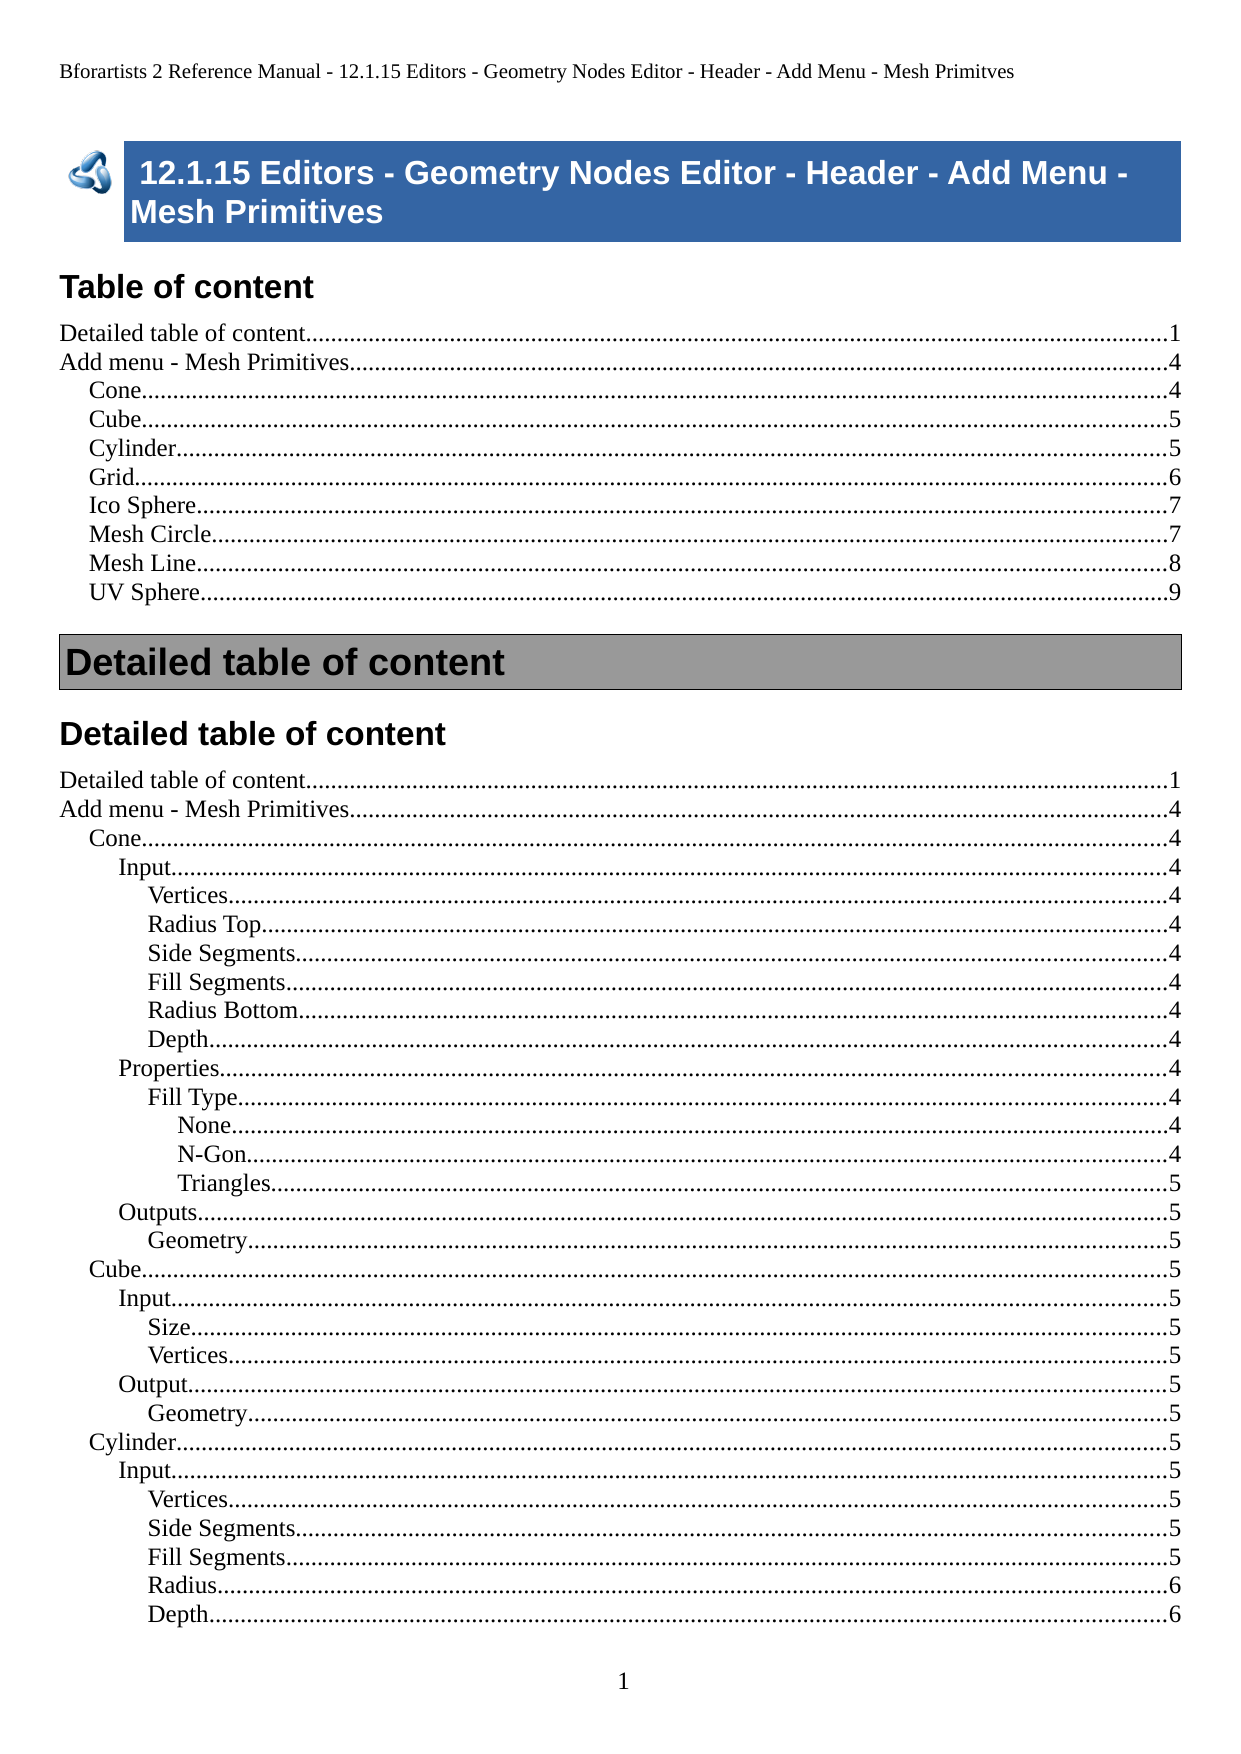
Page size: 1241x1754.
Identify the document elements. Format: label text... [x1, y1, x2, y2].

text Add menu - Mesh Primitives 4 [59, 347, 1181, 375]
text N-Gon 4 [177, 1139, 1181, 1168]
text Ico Sphere 7 [88, 490, 1181, 519]
text Geometry 5 [147, 1225, 1181, 1254]
text Fill Type 4 [147, 1082, 1181, 1110]
text Depth 4 [147, 1024, 1181, 1053]
text Properties 4 [118, 1053, 1181, 1082]
text Cube 5 [88, 404, 1181, 433]
text Output 5 [118, 1369, 1181, 1398]
text Input 4 [118, 852, 1181, 880]
picture [65, 147, 114, 197]
text Vertices 5 [147, 1484, 1181, 1513]
text Cone 4 [88, 375, 1181, 404]
subtitle Table of content [59, 267, 1181, 305]
text Size 5 [147, 1312, 1181, 1340]
table_header 12.1.15 Editors - Geometry Nodes Editor - Header - Add Menu - Mesh Primitives [124, 141, 1181, 242]
text Cylinder 5 [88, 1427, 1181, 1455]
text Add menu - Mesh Primitives 4 [59, 794, 1181, 823]
text Fill Segments 4 [147, 967, 1181, 995]
text Vertices 4 [147, 880, 1181, 909]
text Radius 6 [147, 1570, 1181, 1599]
table_header [59, 141, 124, 242]
text Radius Top 4 [147, 909, 1181, 938]
text Outputs 5 [118, 1197, 1181, 1225]
text Side Segments 4 [147, 938, 1181, 967]
text Triangles 5 [177, 1168, 1181, 1197]
text Detailed table of content 1 [59, 765, 1181, 794]
text Geometry 5 [147, 1398, 1181, 1427]
text None 4 [177, 1110, 1181, 1139]
text Mesh Circle 7 [88, 519, 1181, 548]
text Side Segments 5 [147, 1513, 1181, 1542]
text Radius Bottom 4 [147, 995, 1181, 1024]
text Cube 5 [88, 1254, 1181, 1283]
text Vertices 5 [147, 1340, 1181, 1369]
text Input 5 [118, 1283, 1181, 1312]
text Mesh Line 8 [88, 548, 1181, 577]
text Input 5 [118, 1455, 1181, 1484]
text Grid 6 [88, 462, 1181, 490]
text Cone 4 [88, 823, 1181, 852]
text Fill Segments 5 [147, 1542, 1181, 1570]
text UV Sphere 9 [88, 577, 1181, 605]
table_header Detailed table of content [60, 635, 1181, 689]
subtitle Detailed table of content [59, 714, 1181, 753]
text Depth 6 [147, 1599, 1181, 1628]
text Cylinder 5 [88, 433, 1181, 462]
text Detailed table of content 1 [59, 318, 1181, 347]
